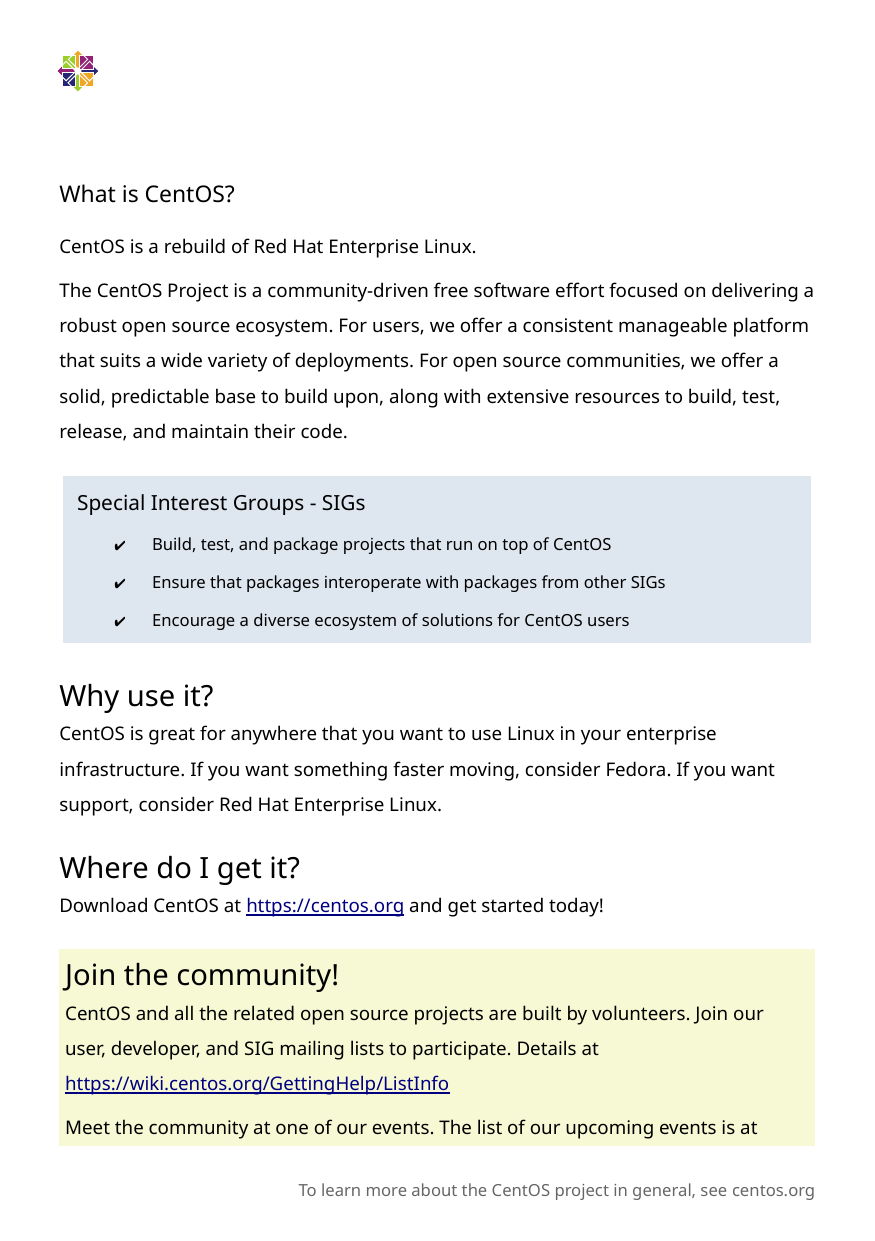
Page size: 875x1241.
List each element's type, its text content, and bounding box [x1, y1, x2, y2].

subtitle Where do I get it? [59, 847, 815, 887]
text What is CentOS? [59, 178, 815, 209]
text Download CentOS at https://centos.org and get started today! [59, 893, 815, 918]
table_header Join the community! CentOS and all the related open source projects are built by volunteers. Join our user, developer, and SIG mailing lists to participate. Details at https://wiki.centos.org/GettingHelp/ListInfo Meet the community at one of our events. The list of our upcoming events is at [59, 949, 815, 1146]
text The CentOS Project is a community-driven free software effort focused on delivering a robust open source ecosystem. For users, we offer a consistent manageable platform that suits a wide variety of deployments. For open source communities, we offer a solid, predictable base to build upon, along with extensive resources to build, test, release, and maintain their code. [59, 277, 815, 444]
text CentOS is a rebuild of Red Hat Enterprise Linux. [59, 233, 815, 259]
subtitle Why use it? [59, 675, 815, 715]
text CentOS is great for anywhere that you want to use Linux in your enterprise infrastructure. If you want something faster moving, consider Fedora. If you want support, consider Red Hat Enterprise Linux. [59, 721, 815, 817]
table_header Special Interest Groups - SIGs Build, test, and package projects that run on top of CentOS Ensure that packages interoperate with packages from other SIGs Encourage a diverse ecosystem of solutions for CentOS users [63, 476, 811, 643]
